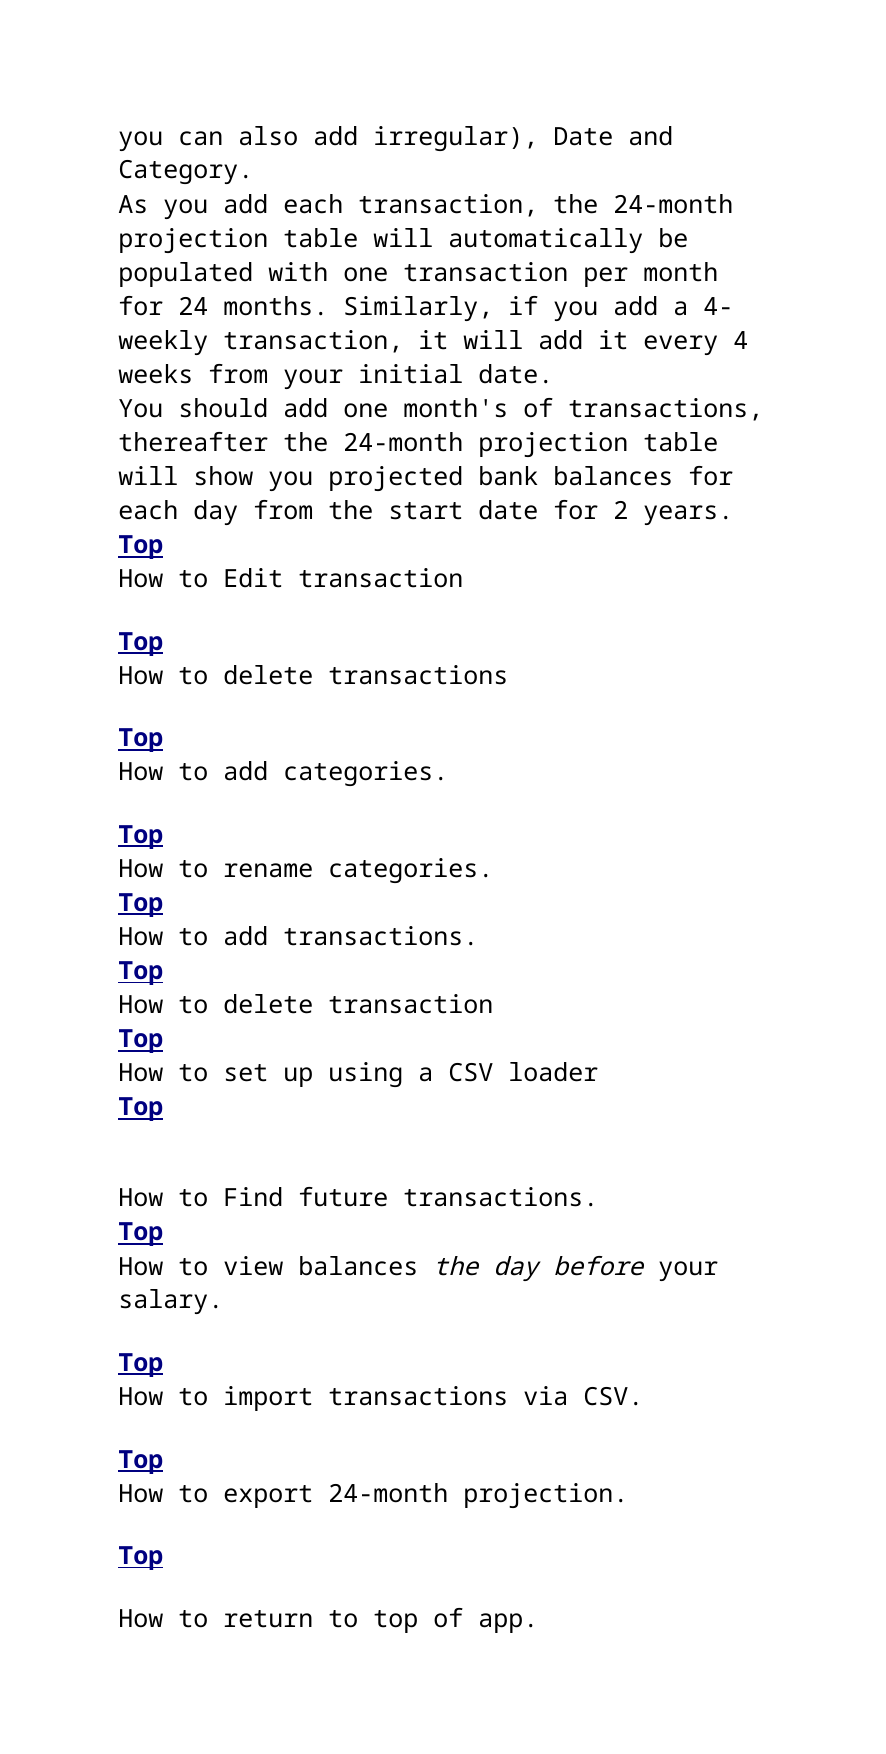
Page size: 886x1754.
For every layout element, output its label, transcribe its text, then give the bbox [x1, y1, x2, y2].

text How to set up using a CSV loader [118, 1055, 768, 1089]
text Top [118, 953, 768, 987]
text How to delete transactions [118, 657, 768, 692]
text How to export 24-month projection. [118, 1475, 768, 1509]
text How to view balances the day before your salary. [118, 1248, 768, 1316]
text Top [118, 1538, 768, 1572]
text Top [118, 720, 768, 754]
text Top [118, 1345, 768, 1379]
text Top [118, 817, 768, 851]
text How to import transactions via CSV. [118, 1379, 768, 1413]
text How to Find future transactions. [118, 1180, 768, 1214]
text How to add transactions. [118, 919, 768, 953]
text Top [118, 885, 768, 919]
text Top [118, 1214, 768, 1248]
text Top [118, 1441, 768, 1475]
text How to rename categories. [118, 851, 768, 885]
text How to Edit transaction [118, 561, 768, 595]
text How to return to top of app. [118, 1600, 768, 1634]
text - you can also add irregular), Date and Category. [118, 118, 768, 186]
text You should add one month's of transactions, thereafter the 24-month projection table will show you projected bank balances for each day from the start date for 2 years. [118, 391, 768, 527]
text How to delete transaction [118, 987, 768, 1021]
text Top [118, 527, 768, 561]
text As you add each transaction, the 24-month projection table will automatically be populated with one transaction per month for 24 months. Similarly, if you add a 4-weekly transaction, it will add it every 4 weeks from your initial date. [118, 186, 768, 391]
text Top [118, 1021, 768, 1055]
text Top [118, 1089, 768, 1123]
text Top [118, 623, 768, 657]
text How to add categories. [118, 754, 768, 788]
